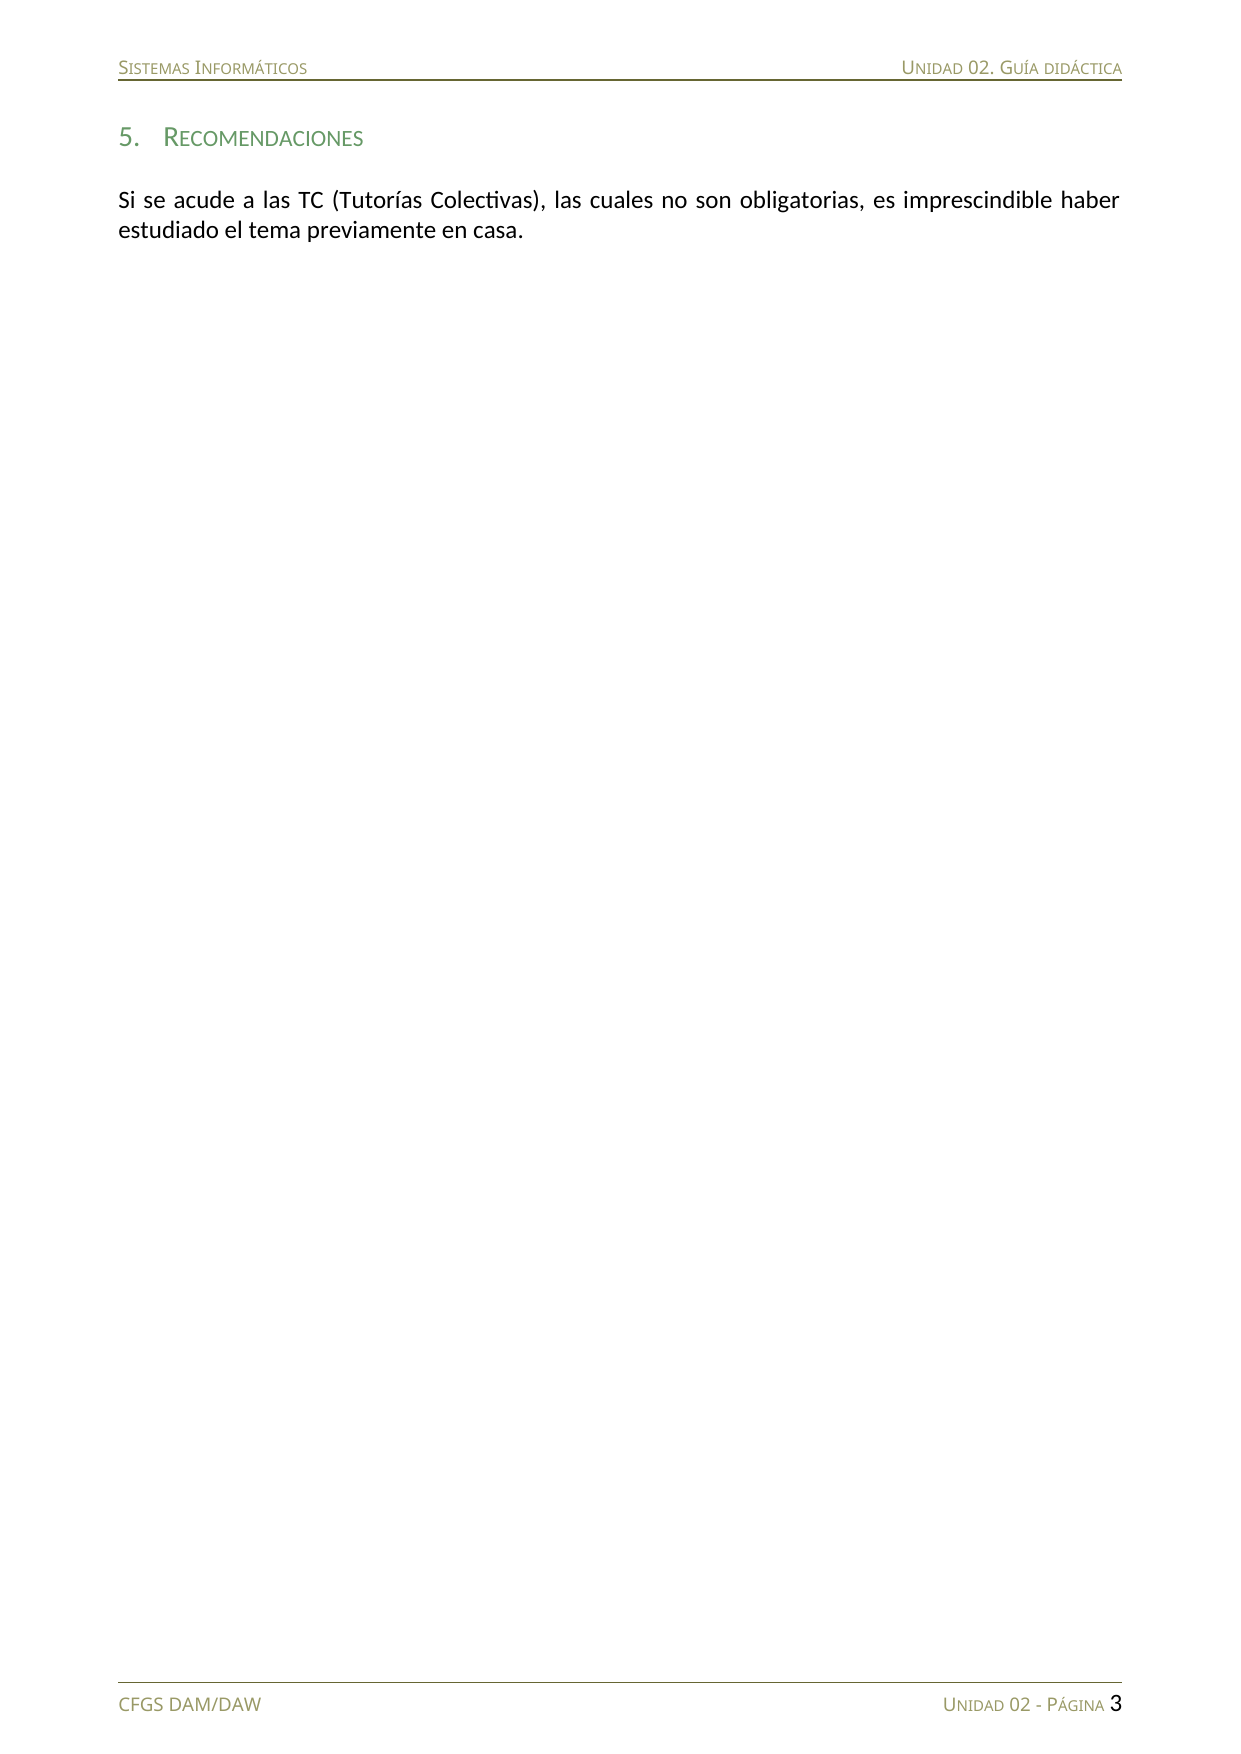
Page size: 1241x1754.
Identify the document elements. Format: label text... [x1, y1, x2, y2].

text Si se acude a las TC (Tutorías Colectivas), las cuales no son obligatorias, es imprescindible haber estudiado el tema previamente en casa. [118, 184, 1122, 245]
subtitle Recomendaciones [118, 118, 1122, 154]
